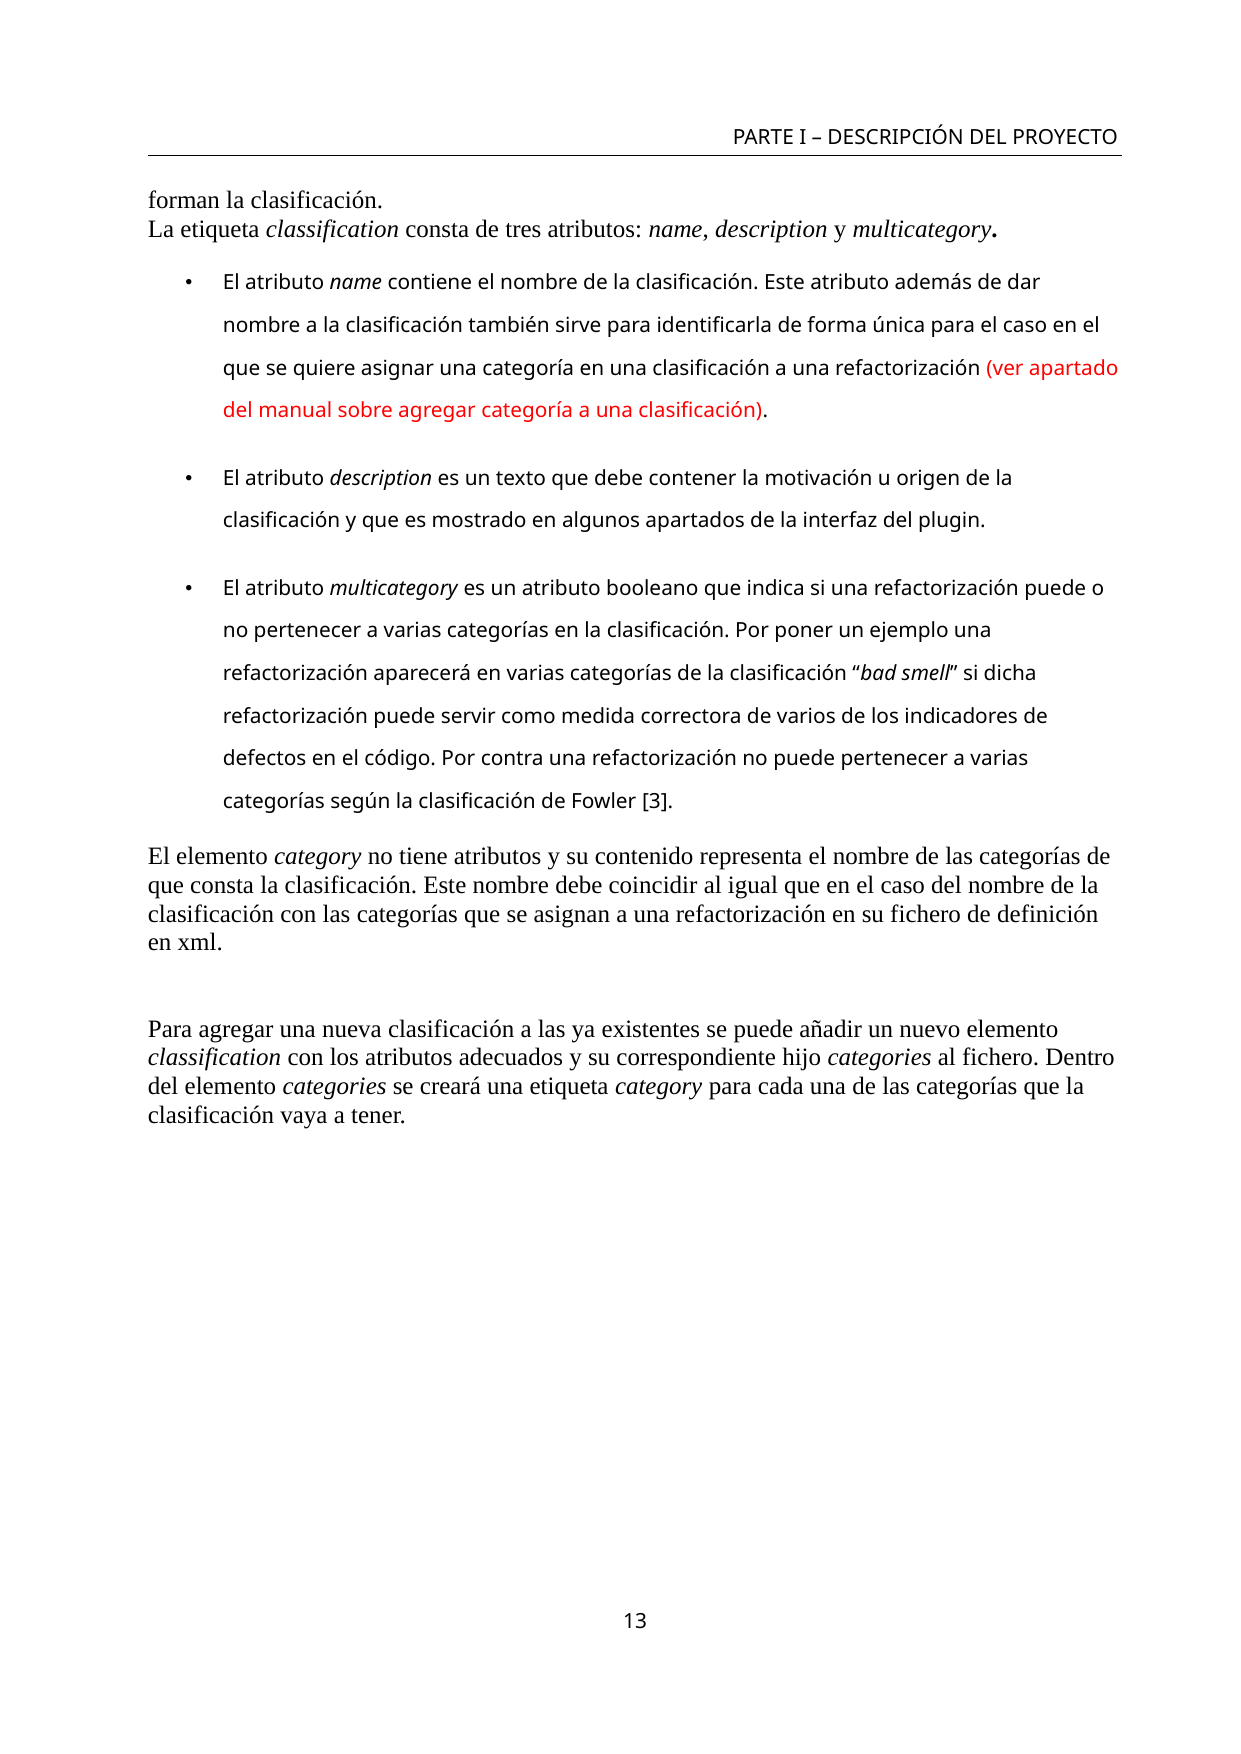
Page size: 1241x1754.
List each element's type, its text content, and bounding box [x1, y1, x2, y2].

text El elemento category no tiene atributos y su contenido representa el nombre de las categorías de que consta la clasificación. Este nombre debe coincidir al igual que en el caso del nombre de la clasificación con las categorías que se asignan a una refactorización en su fichero de definición en xml. [148, 841, 1122, 956]
text forman la clasificación. [148, 185, 1122, 214]
text La etiqueta classification consta de tres atributos: name, description y multicategory. [148, 214, 1122, 242]
text Para agregar una nueva clasificación a las ya existentes se puede añadir un nuevo elemento classification con los atributos adecuados y su correspondiente hijo categories al fichero. Dentro del elemento categories se creará una etiqueta category para cada una de las categorías que la clasificación vaya a tener. [148, 1014, 1122, 1129]
list El atributo name contiene el nombre de la clasificación. Este atributo además de dar nombre a la clasificación también sirve para identificarla de forma única para el caso en el que se quiere asignar una categoría en una clasificación a una refactorización (ver apartado del manual sobre agregar categoría a una clasificación). [185, 267, 1122, 424]
list El atributo multicategory es un atributo booleano que indica si una refactorización puede o no pertenecer a varias categorías en la clasificación. Por poner un ejemplo una refactorización aparecerá en varias categorías de la clasificación “bad smell” si dicha refactorización puede servir como medida correctora de varios de los indicadores de defectos en el código. Por contra una refactorización no puede pertenecer a varias categorías según la clasificación de Fowler [3]. [185, 573, 1122, 814]
list El atributo description es un texto que debe contener la motivación u origen de la clasificación y que es mostrado en algunos apartados de la interfaz del plugin. [185, 463, 1122, 534]
